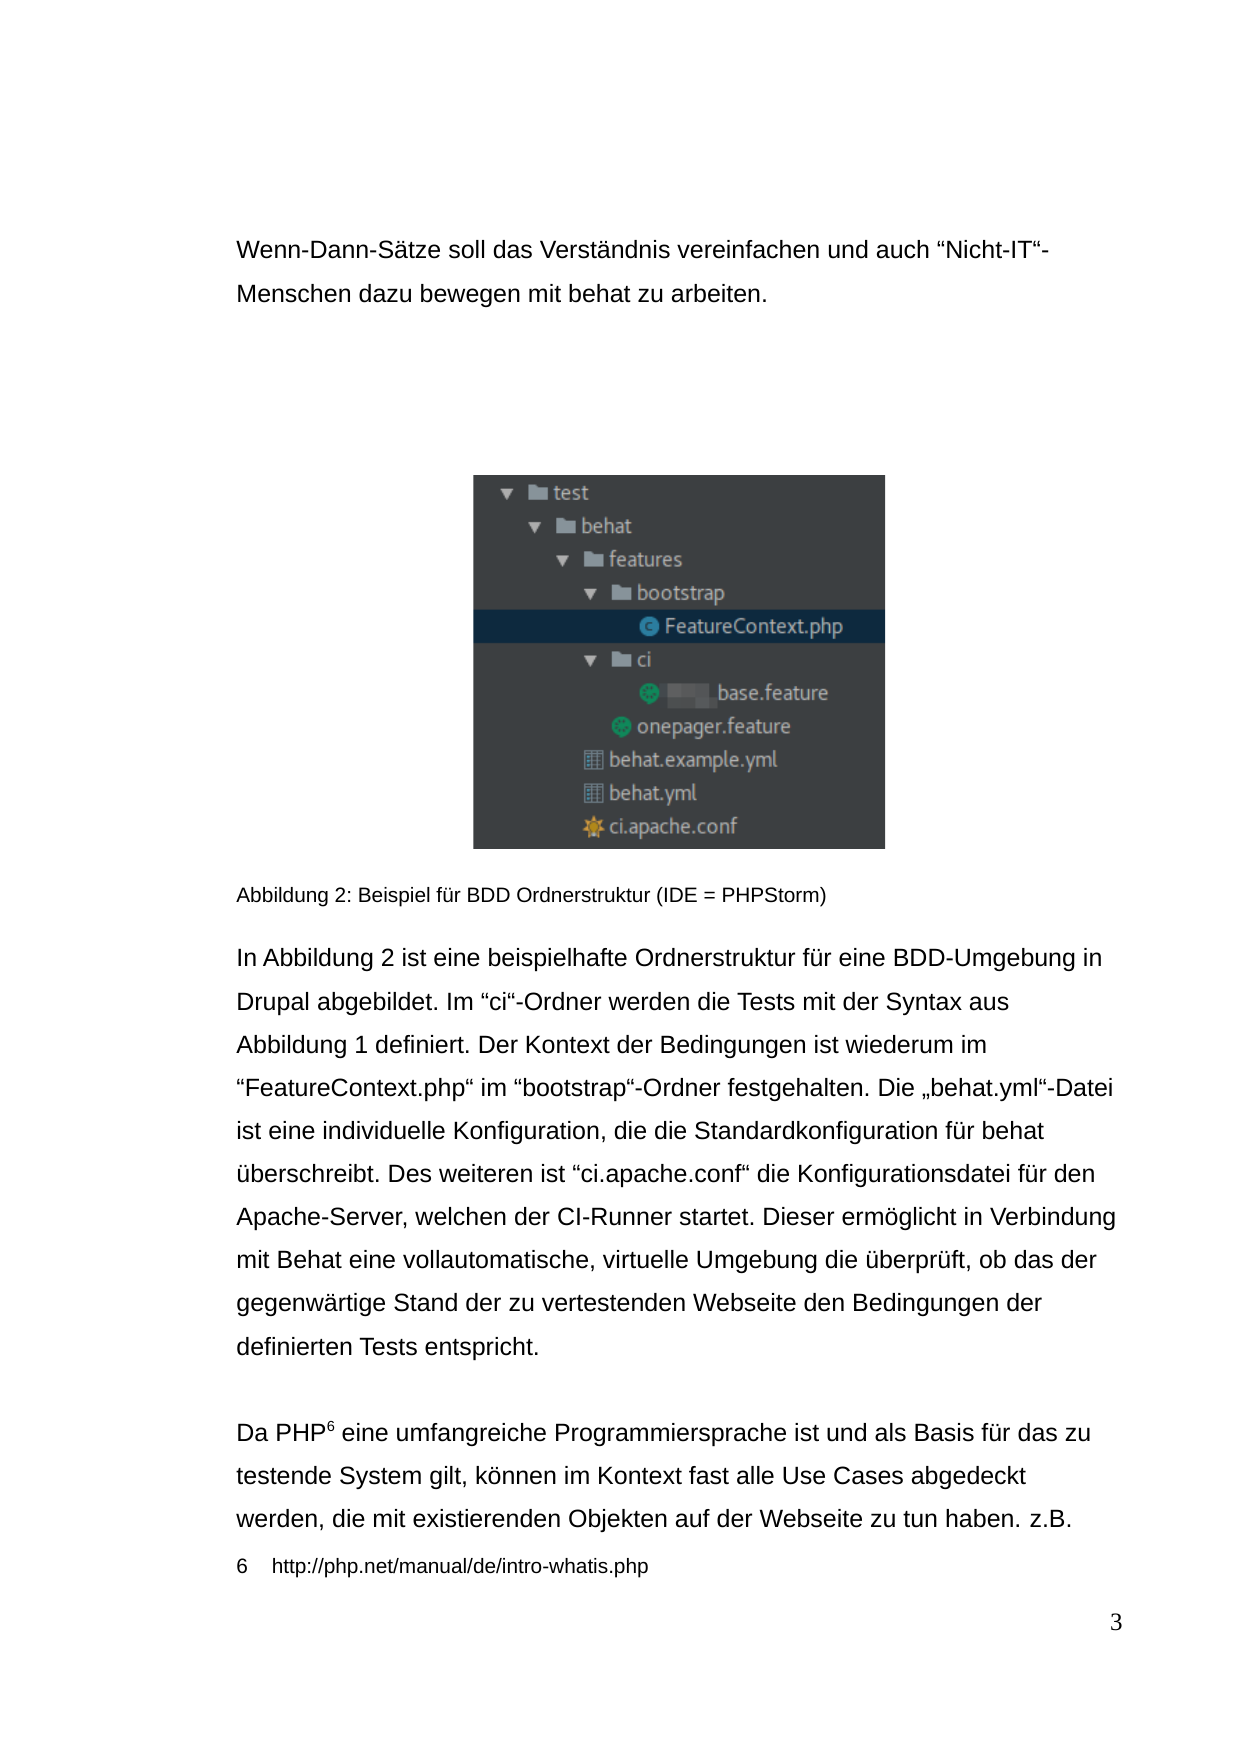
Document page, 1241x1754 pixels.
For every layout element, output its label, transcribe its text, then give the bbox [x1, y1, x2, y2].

text Wenn-Dann-Sätze soll das Verständnis vereinfachen und auch “Nicht-IT“-Menschen dazu bewegen mit behat zu arbeiten. [236, 235, 1122, 307]
picture [473, 475, 886, 849]
text http://php.net/manual/de/intro-whatis.php [236, 1554, 1122, 1578]
text Abbildung 2: Beispiel für BDD Ordnerstruktur (IDE = PHPStorm) [236, 883, 1122, 907]
text In Abbildung 2 ist eine beispielhafte Ordnerstruktur für eine BDD-Umgebung in Drupal abgebildet. Im “ci“-Ordner werden die Tests mit der Syntax aus Abbildung 1 definiert. Der Kontext der Bedingungen ist wiederum im “FeatureContext.php“ im “bootstrap“-Ordner festgehalten. Die „behat.yml“-Datei ist eine individuelle Konfiguration, die die Standardkonfiguration für behat überschreibt. Des weiteren ist “ci.apache.conf“ die Konfigurationsdatei für den Apache-Server, welchen der CI-Runner startet. Dieser ermöglicht in Verbindung mit Behat eine vollautomatische, virtuelle Umgebung die überprüft, ob das der gegenwärtige Stand der zu vertestenden Webseite den Bedingungen der definierten Tests entspricht. Da PHP eine umfangreiche Programmiersprache ist und als Basis für das zu testende System gilt, können im Kontext fast alle Use Cases abgedeckt werden, die mit existierenden Objekten auf der Webseite zu tun haben. z.B. [236, 943, 1122, 1533]
